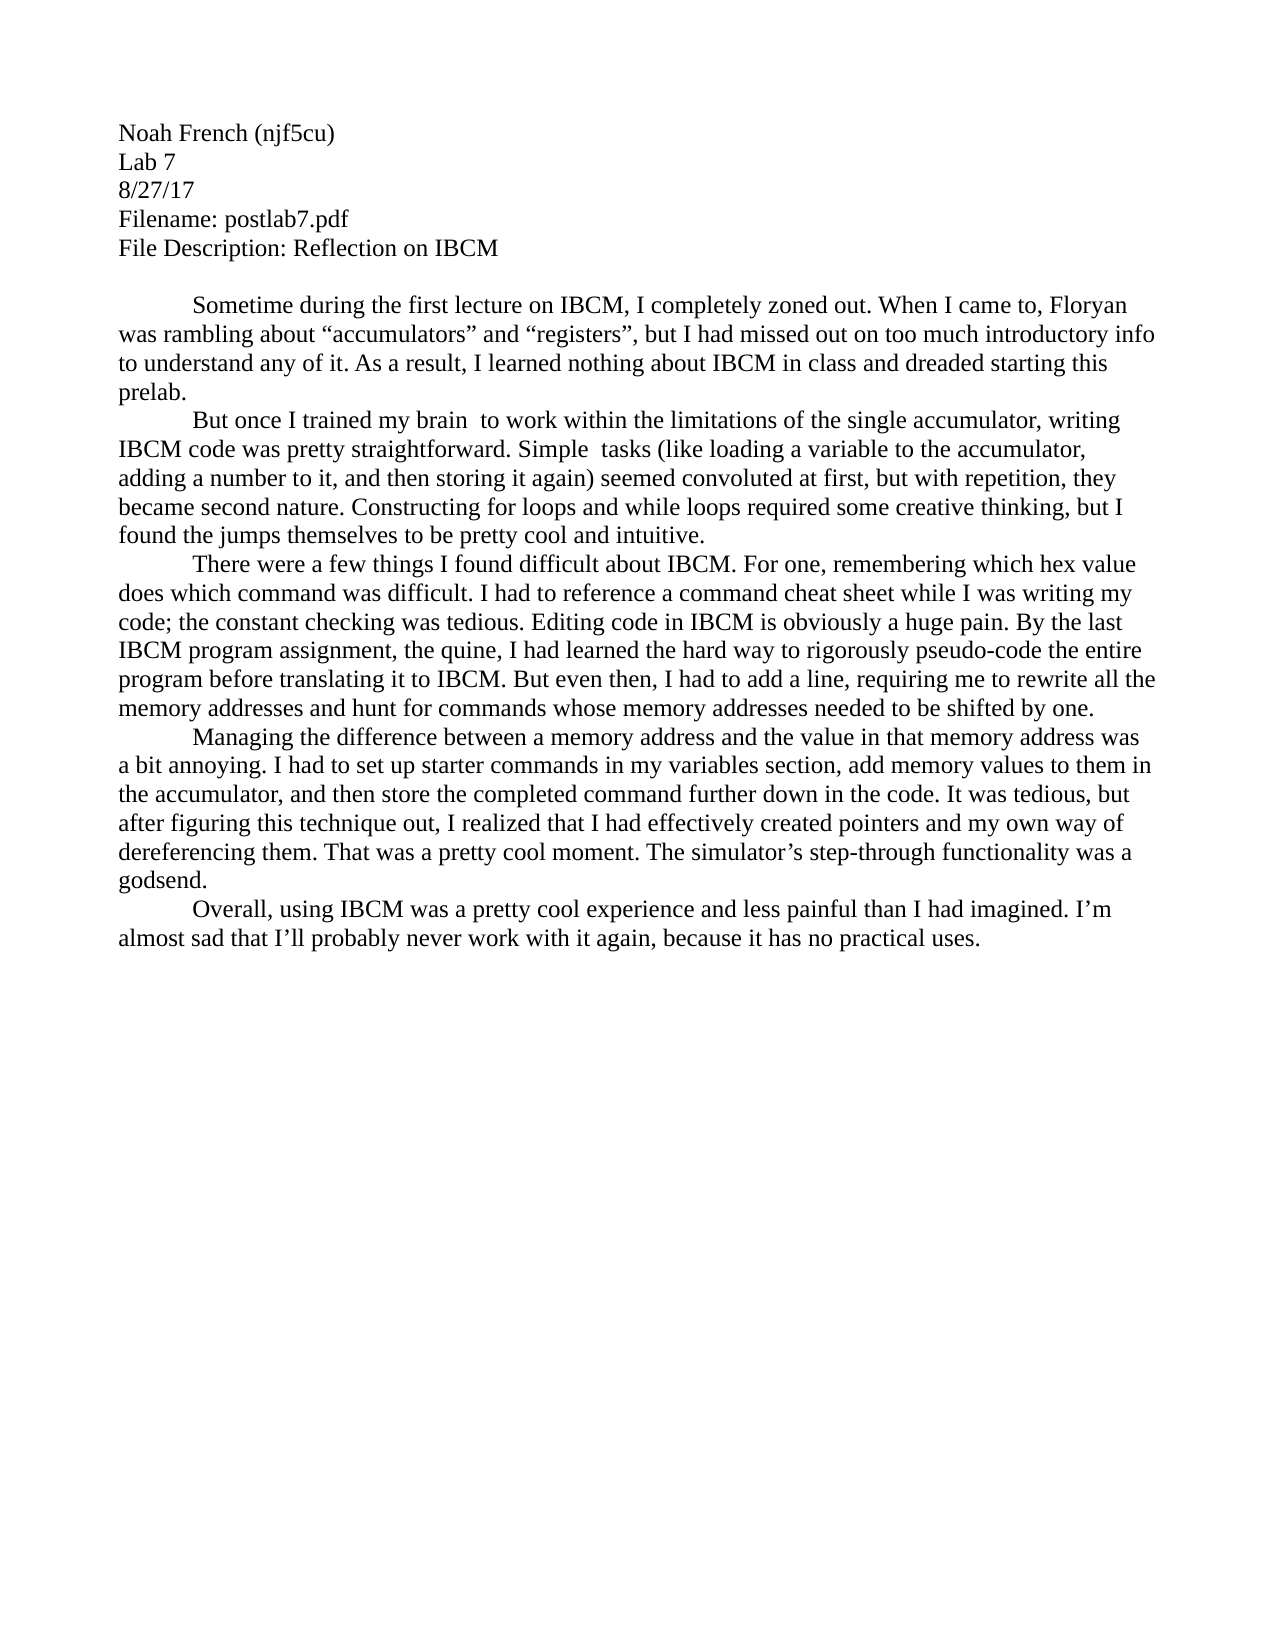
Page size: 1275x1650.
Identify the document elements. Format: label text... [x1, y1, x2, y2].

text Sometime during the first lecture on IBCM, I completely zoned out. When I came to, Floryan was rambling about “accumulators” and “registers”, but I had missed out on too much introductory info to understand any of it. As a result, I learned nothing about IBCM in class and dreaded starting this prelab. [118, 291, 1157, 406]
text Lab 7 [118, 147, 1157, 176]
text There were a few things I found difficult about IBCM. For one, remembering which hex value does which command was difficult. I had to reference a command cheat sheet while I was writing my code; the constant checking was tedious. Editing code in IBCM is obviously a huge pain. By the last IBCM program assignment, the quine, I had learned the hard way to rigorously pseudo-code the entire program before translating it to IBCM. But even then, I had to add a line, requiring me to rewrite all the memory addresses and hunt for commands whose memory addresses needed to be shifted by one. [118, 549, 1157, 722]
text Managing the difference between a memory address and the value in that memory address was a bit annoying. I had to set up starter commands in my variables section, add memory values to them in the accumulator, and then store the completed command further down in the code. It was tedious, but after figuring this technique out, I realized that I had effectively created pointers and my own way of dereferencing them. That was a pretty cool moment. The simulator’s step-through functionality was a godsend. [118, 722, 1157, 894]
text Filename: postlab7.pdf [118, 204, 1157, 233]
text Overall, using IBCM was a pretty cool experience and less painful than I had imagined. I’m almost sad that I’ll probably never work with it again, because it has no practical uses. [118, 894, 1157, 952]
text Noah French (njf5cu) [118, 118, 1157, 147]
text But once I trained my brain to work within the limitations of the single accumulator, writing IBCM code was pretty straightforward. Simple tasks (like loading a variable to the accumulator, adding a number to it, and then storing it again) seemed convoluted at first, but with repetition, they became second nature. Constructing for loops and while loops required some creative thinking, but I found the jumps themselves to be pretty cool and intuitive. [118, 406, 1157, 549]
text 8/27/17 [118, 176, 1157, 204]
text File Description: Reflection on IBCM [118, 233, 1157, 262]
